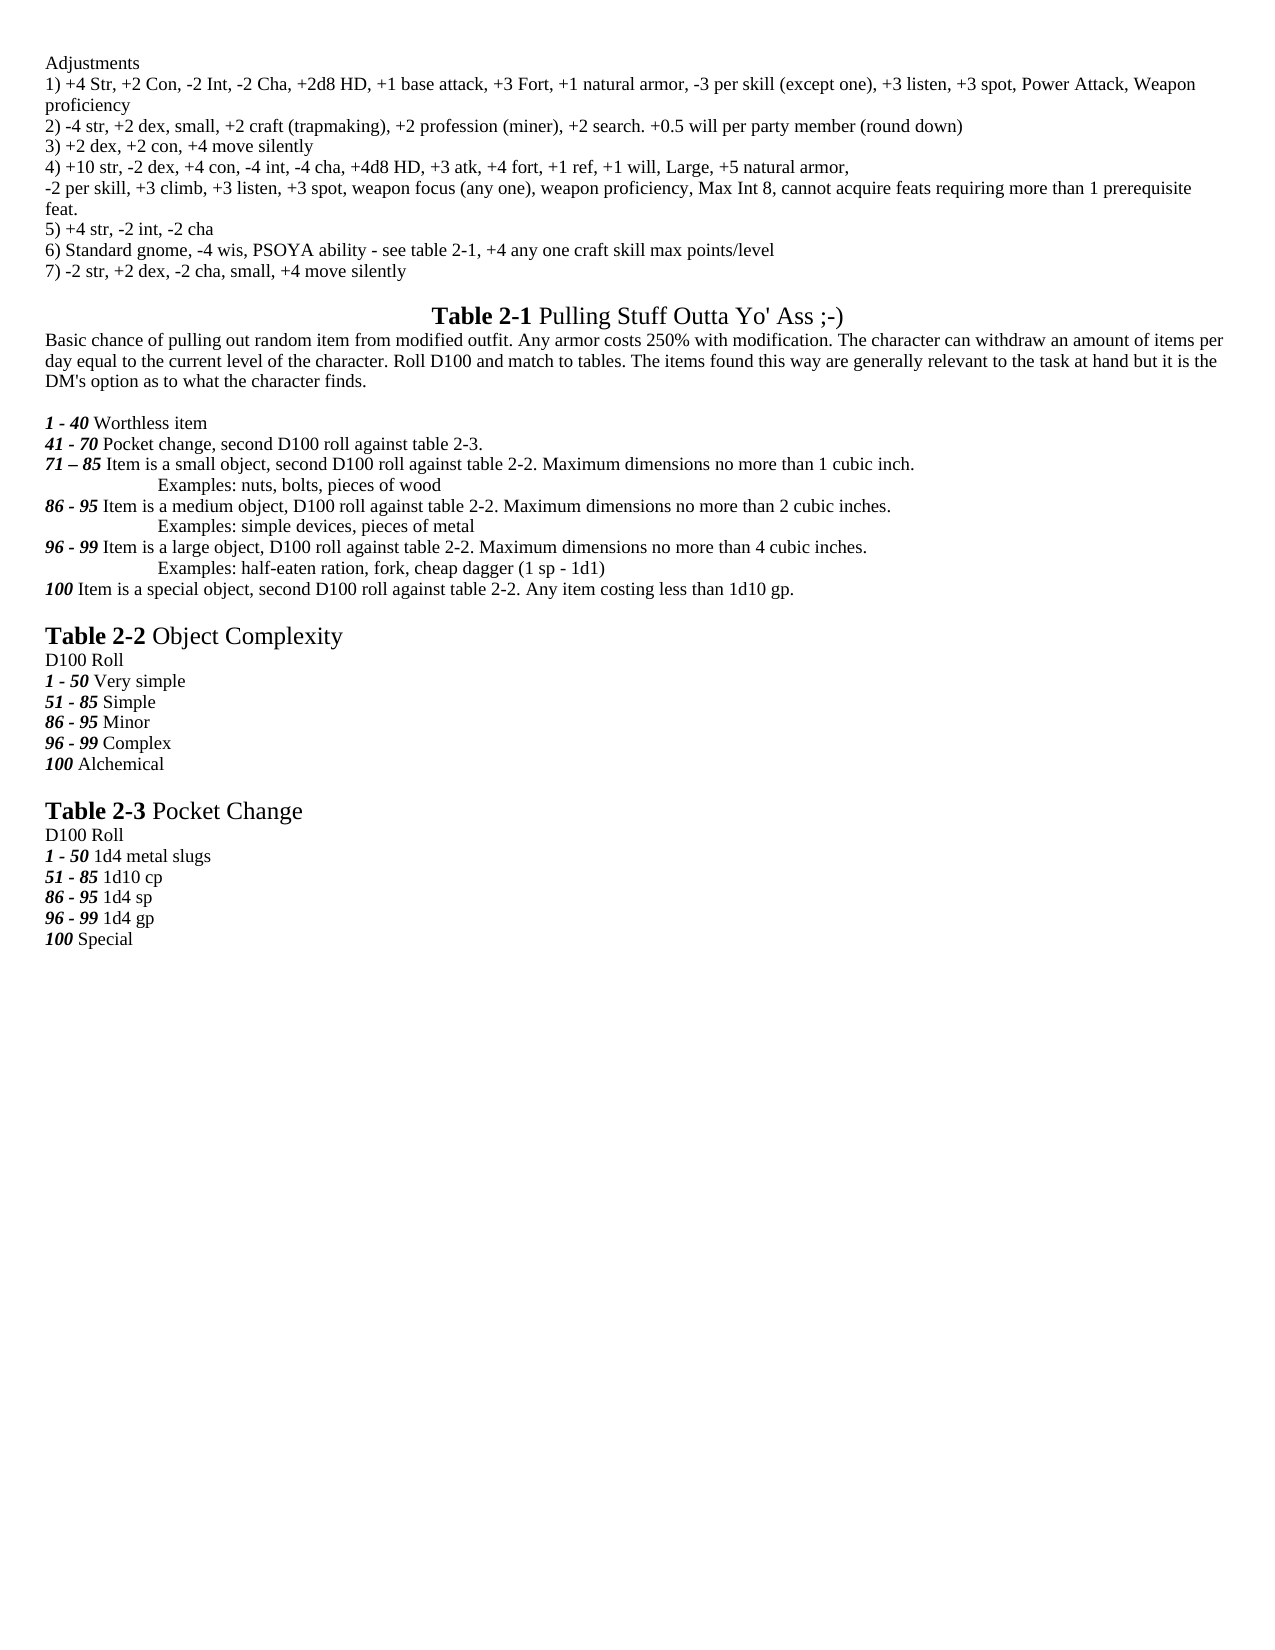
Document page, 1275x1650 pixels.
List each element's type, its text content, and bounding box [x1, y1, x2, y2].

text 71 – 85 Item is a small object, second D100 roll against table 2-2. Maximum dimensions no more than 1 cubic inch. [45, 454, 1230, 475]
text 100 Alchemical [45, 753, 1230, 774]
text 100 Item is a special object, second D100 roll against table 2-2. Any item costing less than 1d10 gp. [45, 578, 1230, 599]
text 96 - 99 Complex [45, 733, 1230, 753]
text 51 - 85 Simple [45, 691, 1230, 712]
text 86 - 95 Minor [45, 712, 1230, 733]
text Examples: nuts, bolts, pieces of wood [45, 475, 1230, 495]
text 5) +4 str, -2 int, -2 cha [45, 219, 1230, 240]
text Table 2-3 Pocket Change [45, 797, 1230, 825]
text 51 - 85 1d10 cp [45, 867, 1230, 887]
text 86 - 95 Item is a medium object, D100 roll against table 2-2. Maximum dimensions no more than 2 cubic inches. [45, 495, 1230, 516]
text 2) -4 str, +2 dex, small, +2 craft (trapmaking), +2 profession (miner), +2 search. +0.5 will per party member (round down) [45, 115, 1230, 136]
text 3) +2 dex, +2 con, +4 move silently [45, 136, 1230, 157]
text Examples: half-eaten ration, fork, cheap dagger (1 sp - 1d1) [45, 558, 1230, 578]
text 100 Special [45, 929, 1230, 949]
text D100 Roll [45, 650, 1230, 671]
text 7) -2 str, +2 dex, -2 cha, small, +4 move silently [45, 260, 1230, 281]
text Adjustments [45, 53, 1230, 74]
text 1) +4 Str, +2 Con, -2 Int, -2 Cha, +2d8 HD, +1 base attack, +3 Fort, +1 natural armor, -3 per skill (except one), +3 listen, +3 spot, Power Attack, Weapon proficiency [45, 74, 1230, 115]
text -2 per skill, +3 climb, +3 listen, +3 spot, weapon focus (any one), weapon proficiency, Max Int 8, cannot acquire feats requiring more than 1 prerequisite feat. [45, 177, 1230, 219]
text D100 Roll [45, 825, 1230, 846]
text 96 - 99 1d4 gp [45, 908, 1230, 929]
text 1 - 40 Worthless item [45, 412, 1230, 433]
text Basic chance of pulling out random item from modified outfit. Any armor costs 250% with modification. The character can withdraw an amount of items per day equal to the current level of the character. Roll D100 and match to tables. The items found this way are generally relevant to the task at hand but it is the DM's option as to what the character finds. [45, 329, 1230, 392]
text 41 - 70 Pocket change, second D100 roll against table 2-3. [45, 433, 1230, 454]
text 1 - 50 1d4 metal slugs [45, 846, 1230, 867]
text Table 2-2 Object Complexity [45, 622, 1230, 650]
text 1 - 50 Very simple [45, 671, 1230, 691]
text Table 2-1 Pulling Stuff Outta Yo' Ass ;-) [45, 302, 1230, 329]
text 6) Standard gnome, -4 wis, PSOYA ability - see table 2-1, +4 any one craft skill max points/level [45, 240, 1230, 260]
text 4) +10 str, -2 dex, +4 con, -4 int, -4 cha, +4d8 HD, +3 atk, +4 fort, +1 ref, +1 will, Large, +5 natural armor, [45, 157, 1230, 177]
text Examples: simple devices, pieces of metal [45, 516, 1230, 537]
text 86 - 95 1d4 sp [45, 887, 1230, 908]
text 96 - 99 Item is a large object, D100 roll against table 2-2. Maximum dimensions no more than 4 cubic inches. [45, 537, 1230, 558]
